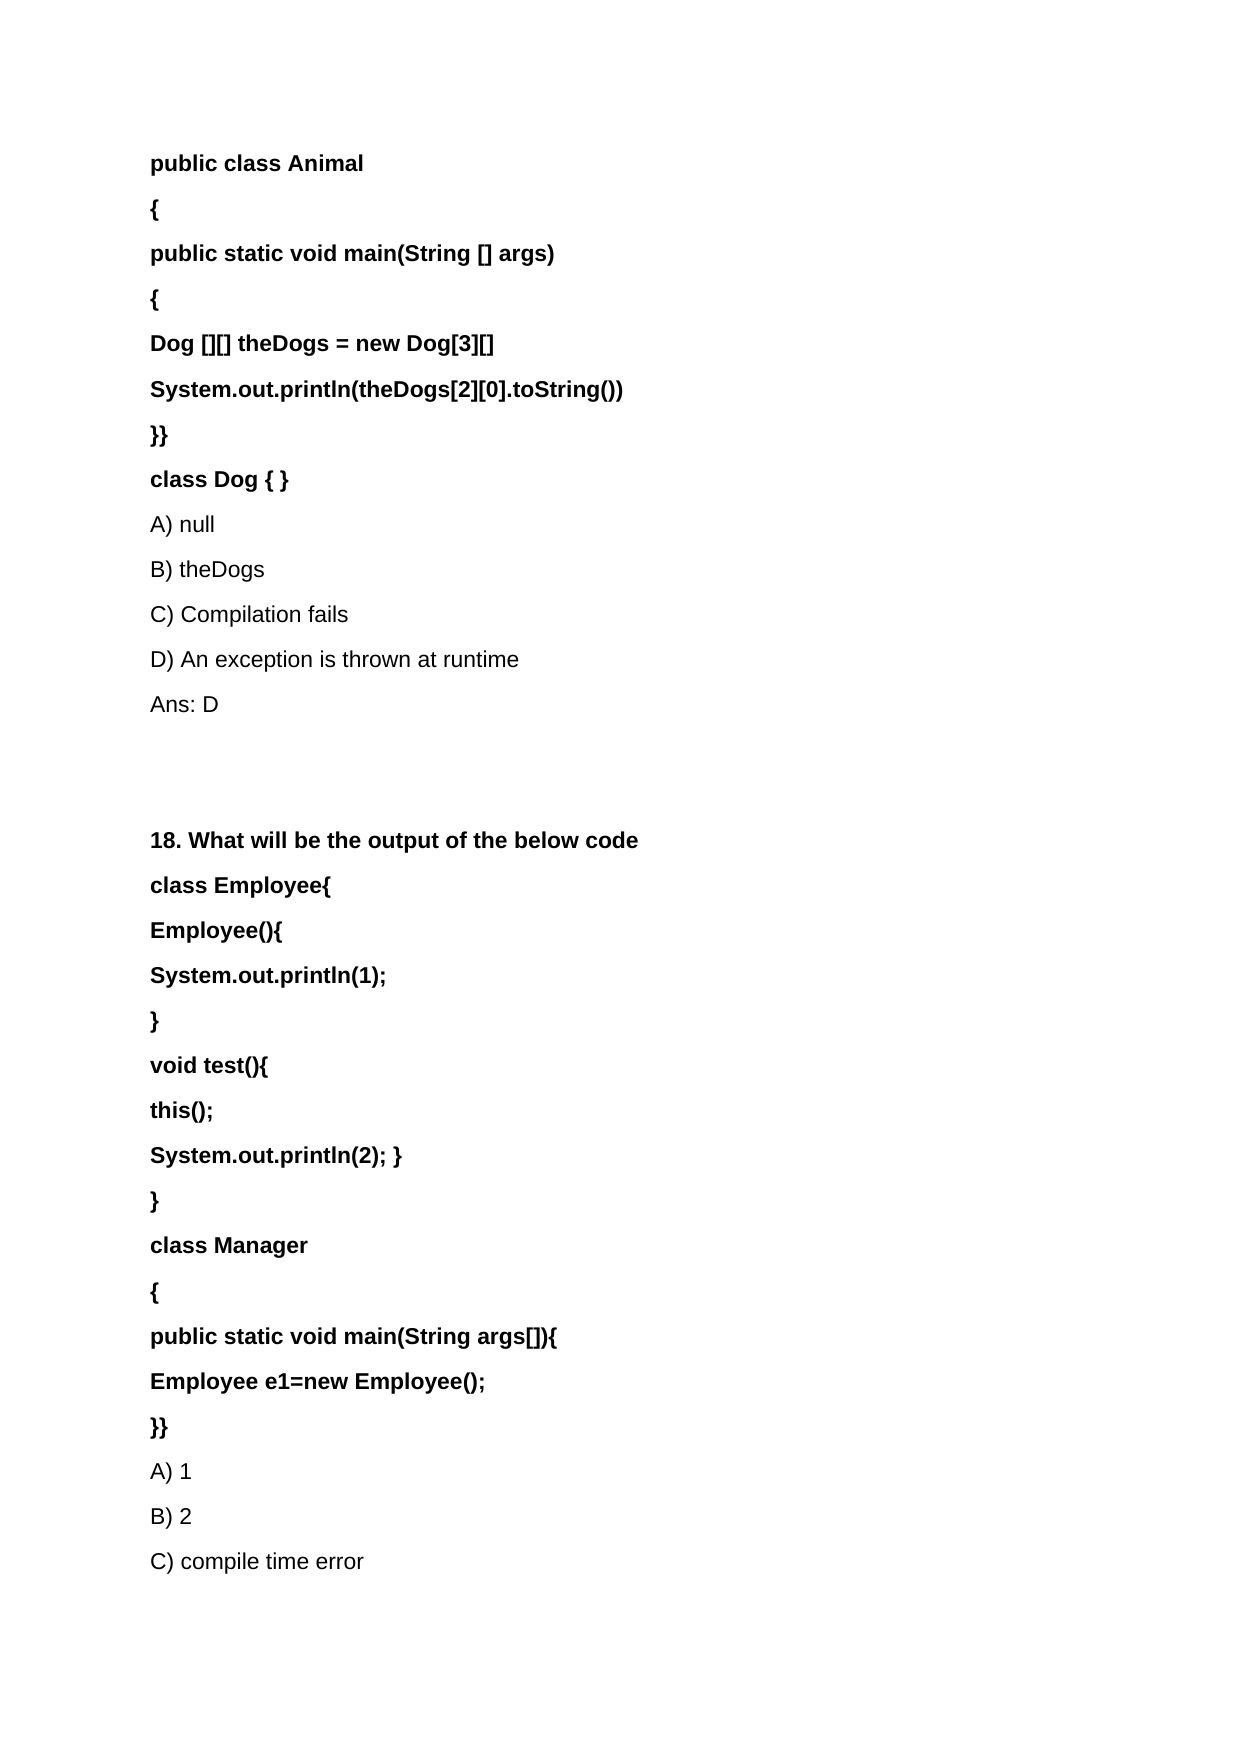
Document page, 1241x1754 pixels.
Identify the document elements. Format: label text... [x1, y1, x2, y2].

text 18. What will be the output of the below code [150, 827, 1090, 853]
text void test(){ [150, 1052, 1090, 1078]
text Dog [][] theDogs = new Dog[3][] [150, 330, 1090, 357]
text public static void main(String [] args) [150, 240, 1090, 267]
text class Employee{ [150, 872, 1090, 898]
text A) 1 [150, 1458, 1090, 1484]
text }} [150, 421, 1090, 447]
text { [150, 195, 1090, 221]
text } [150, 1187, 1090, 1214]
text A) null [150, 511, 1090, 537]
text Ans: D [150, 691, 1090, 718]
text this(); [150, 1097, 1090, 1123]
text { [150, 1278, 1090, 1304]
text C) Compilation fails [150, 601, 1090, 627]
text class Manager [150, 1232, 1090, 1259]
text B) 2 [150, 1503, 1090, 1529]
text D) An exception is thrown at runtime [150, 646, 1090, 672]
text B) theDogs [150, 556, 1090, 582]
text C) compile time error [150, 1548, 1090, 1574]
text public static void main(String args[]){ [150, 1323, 1090, 1349]
text Employee(){ [150, 917, 1090, 943]
text public class Animal [150, 150, 1090, 176]
text System.out.println(2); } [150, 1142, 1090, 1169]
text System.out.println(1); [150, 962, 1090, 988]
text System.out.println(theDogs[2][0].toString()) [150, 376, 1090, 402]
text class Dog { } [150, 466, 1090, 492]
text } [150, 1007, 1090, 1033]
text }} [150, 1413, 1090, 1439]
text Employee e1=new Employee(); [150, 1368, 1090, 1394]
text { [150, 285, 1090, 312]
